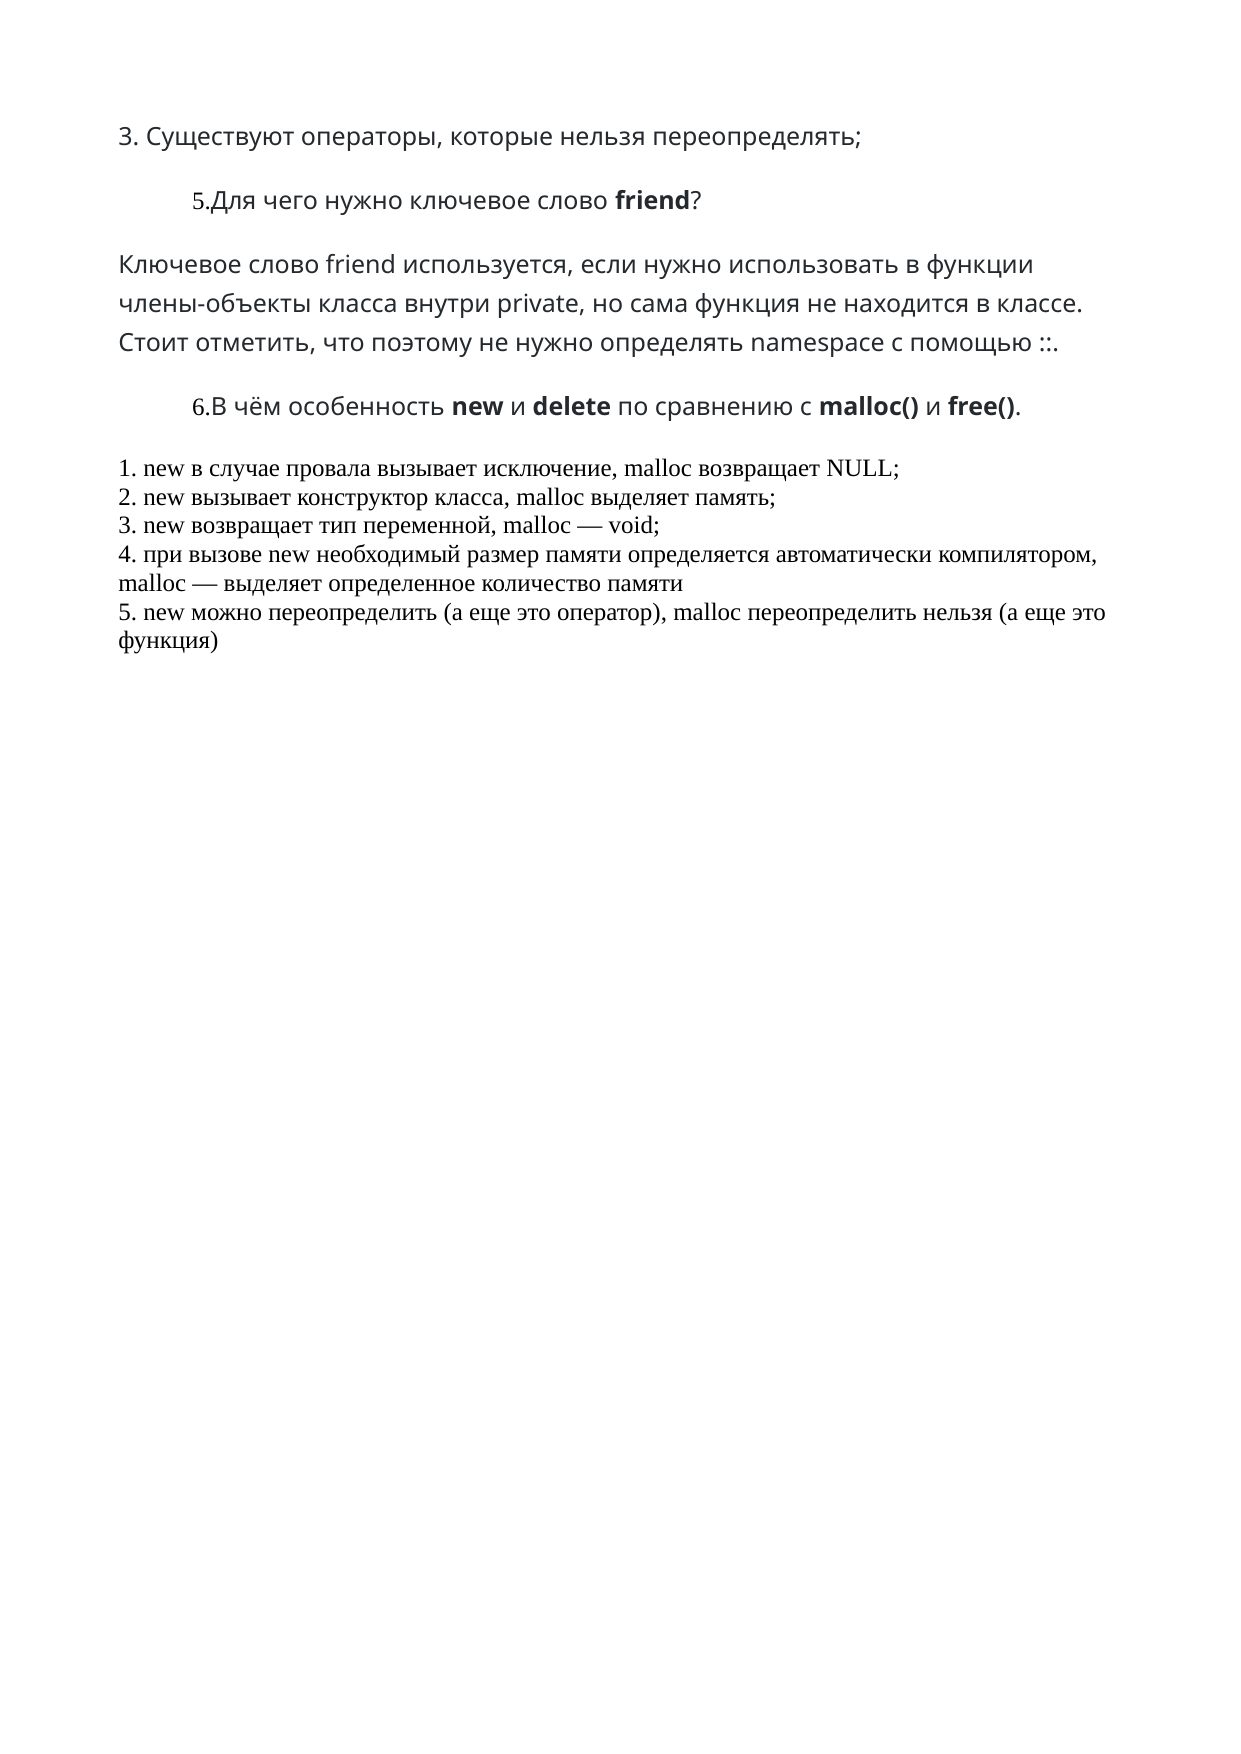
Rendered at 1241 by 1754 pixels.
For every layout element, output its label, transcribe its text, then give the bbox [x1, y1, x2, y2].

text 5. new можно переопределить (а еще это оператор), malloc переопределить нельзя (а еще это функция) [118, 597, 1122, 654]
text 1. new в случае провала вызывает исключение, malloc возвращает NULL; [118, 453, 1122, 482]
text 3. new возвращает тип переменной, malloc — void; [118, 511, 1122, 539]
text 4. при вызове new необходимый размер памяти определяется автоматически компилятором, malloc — выделяет определенное количество памяти [118, 539, 1122, 597]
text Ключевое слово friend используется, если нужно использовать в функции члены-объекты класса внутри private, но сама функция не находится в классе. Стоит отметить, что поэтому не нужно определять namespace с помощью ::. [118, 246, 1122, 359]
text 3. Существуют операторы, которые нельзя переопределять; [118, 118, 1122, 152]
list В чём особенность new и delete по сравнению с malloc() и free(). [118, 389, 1122, 423]
list Для чего нужно ключевое слово friend? [118, 182, 1122, 216]
text 2. new вызывает конструктор класса, malloc выделяет память; [118, 482, 1122, 511]
